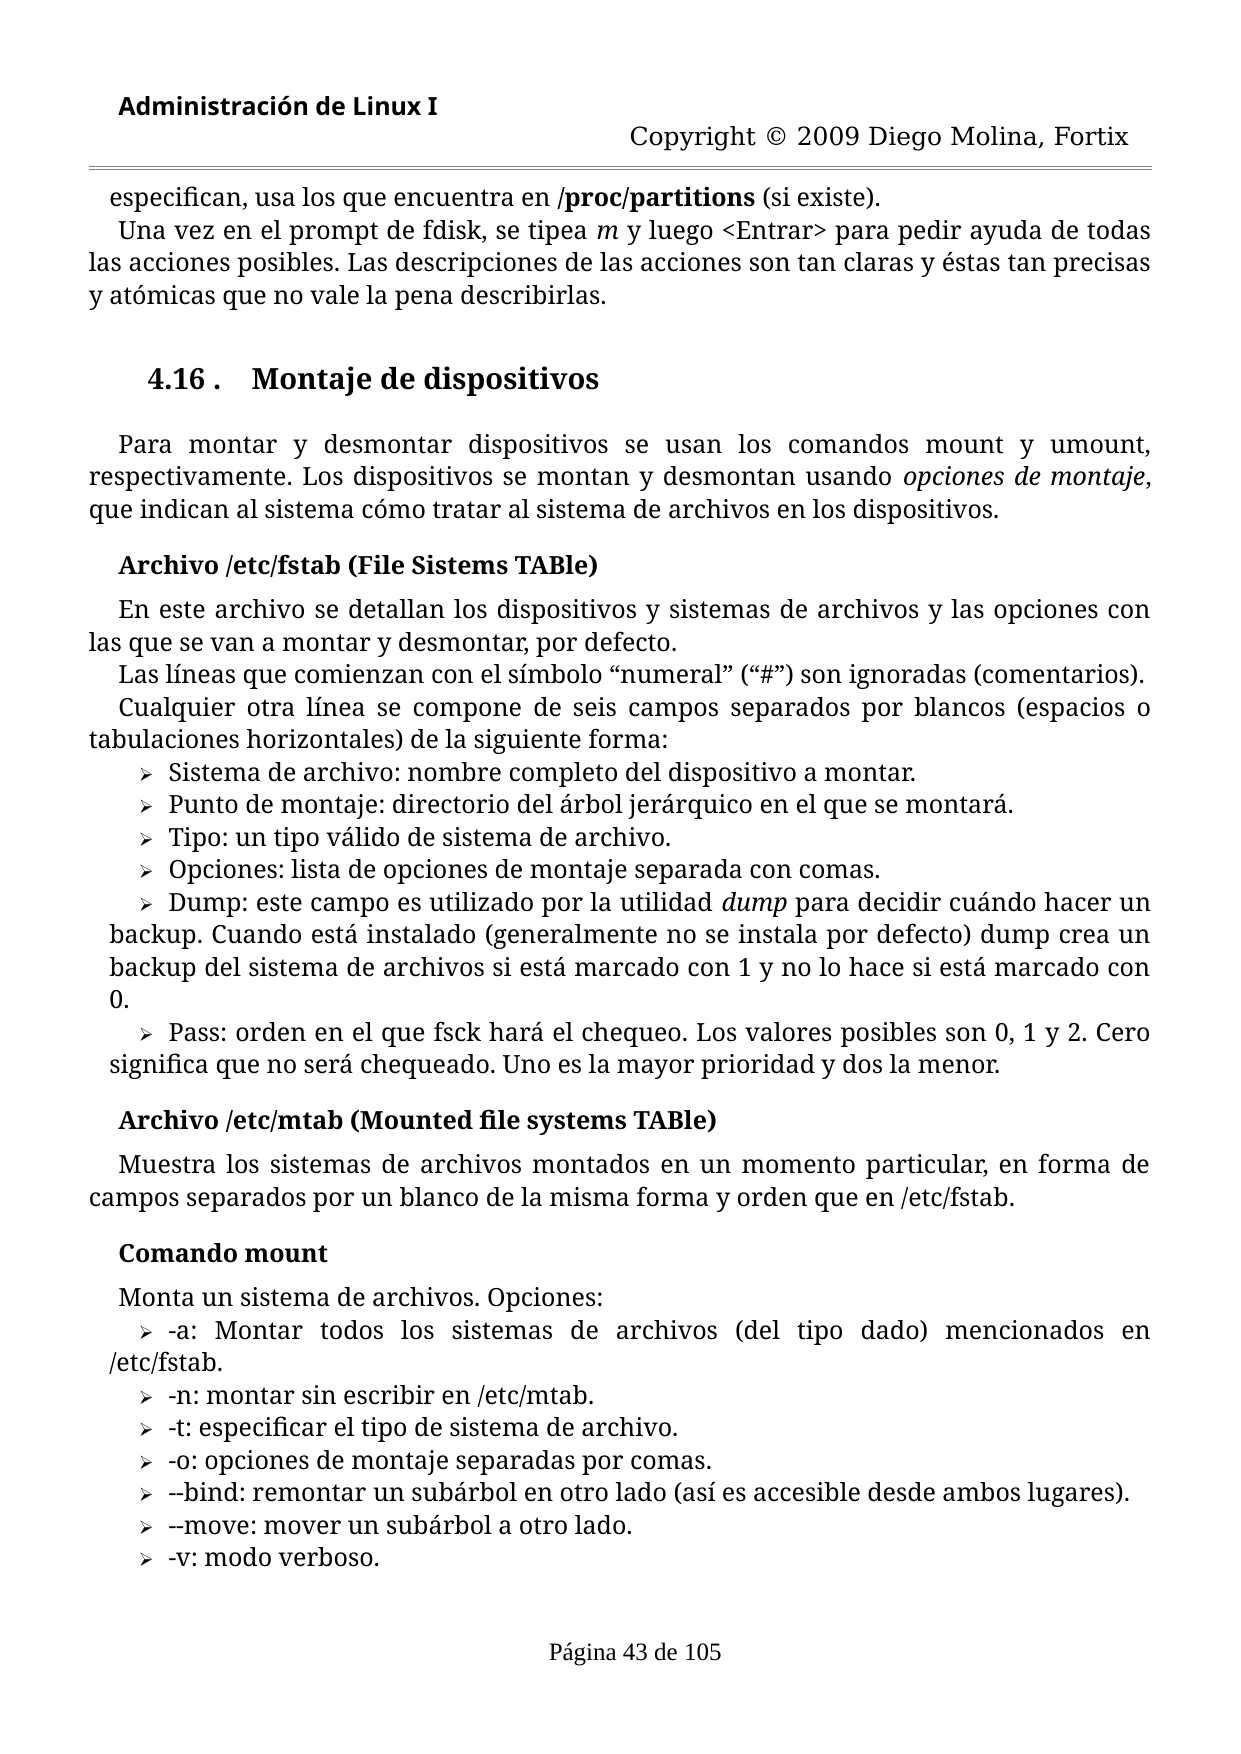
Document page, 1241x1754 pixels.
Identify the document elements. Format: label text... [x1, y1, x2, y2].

text Monta un sistema de archivos. Opciones: [88, 1281, 1152, 1313]
list especifican, usa los que encuentra en /proc/partitions (si existe). [88, 181, 1152, 213]
text Muestra los sistemas de archivos montados en un momento particular, en forma de campos separados por un blanco de la misma forma y orden que en /etc/fstab. [88, 1148, 1152, 1213]
list Sistema de archivo: nombre completo del dispositivo a montar. [88, 755, 1152, 787]
text Comando mount [88, 1237, 1152, 1269]
text Archivo /etc/fstab (File Sistems TABle) [88, 548, 1152, 581]
list -a: Montar todos los sistemas de archivos (del tipo dado) mencionados en /etc/fstab. [88, 1313, 1152, 1378]
text Para montar y desmontar dispositivos se usan los comandos mount y umount, respectivamente. Los dispositivos se montan y desmontan usando opciones de montaje, que indican al sistema cómo tratar al sistema de archivos en los dispositivos. [88, 427, 1152, 524]
subtitle Montaje de dispositivos [88, 358, 1152, 398]
list Dump: este campo es utilizado por la utilidad dump para decidir cuándo hacer un backup. Cuando está instalado (generalmente no se instala por defecto) dump crea un backup del sistema de archivos si está marcado con 1 y no lo hace si está marcado con 0. [88, 885, 1152, 1015]
text Una vez en el prompt de fdisk, se tipea m y luego <Entrar> para pedir ayuda de todas las acciones posibles. Las descripciones de las acciones son tan claras y éstas tan precisas y atómicas que no vale la pena describirlas. [88, 213, 1152, 311]
list Pass: orden en el que fsck hará el chequeo. Los valores posibles son 0, 1 y 2. Cero significa que no será chequeado. Uno es la mayor prioridad y dos la menor. [88, 1015, 1152, 1080]
text Cualquier otra línea se compone de seis campos separados por blancos (espacios o tabulaciones horizontales) de la siguiente forma: [88, 690, 1152, 755]
list -v: modo verboso. [88, 1541, 1152, 1573]
text Las líneas que comienzan con el símbolo “numeral” (“#”) son ignoradas (comentarios). [88, 657, 1152, 690]
list Opciones: lista de opciones de montaje separada con comas. [88, 852, 1152, 885]
text Archivo /etc/mtab (Mounted file systems TABle) [88, 1104, 1152, 1136]
list Punto de montaje: directorio del árbol jerárquico en el que se montará. [88, 787, 1152, 820]
list -t: especificar el tipo de sistema de archivo. [88, 1411, 1152, 1443]
text En este archivo se detallan los dispositivos y sistemas de archivos y las opciones con las que se van a montar y desmontar, por defecto. [88, 592, 1152, 657]
list --bind: remontar un subárbol en otro lado (así es accesible desde ambos lugares). [88, 1476, 1152, 1508]
list --move: mover un subárbol a otro lado. [88, 1508, 1152, 1541]
list -o: opciones de montaje separadas por comas. [88, 1443, 1152, 1476]
list Tipo: un tipo válido de sistema de archivo. [88, 820, 1152, 852]
list -n: montar sin escribir en /etc/mtab. [88, 1378, 1152, 1411]
